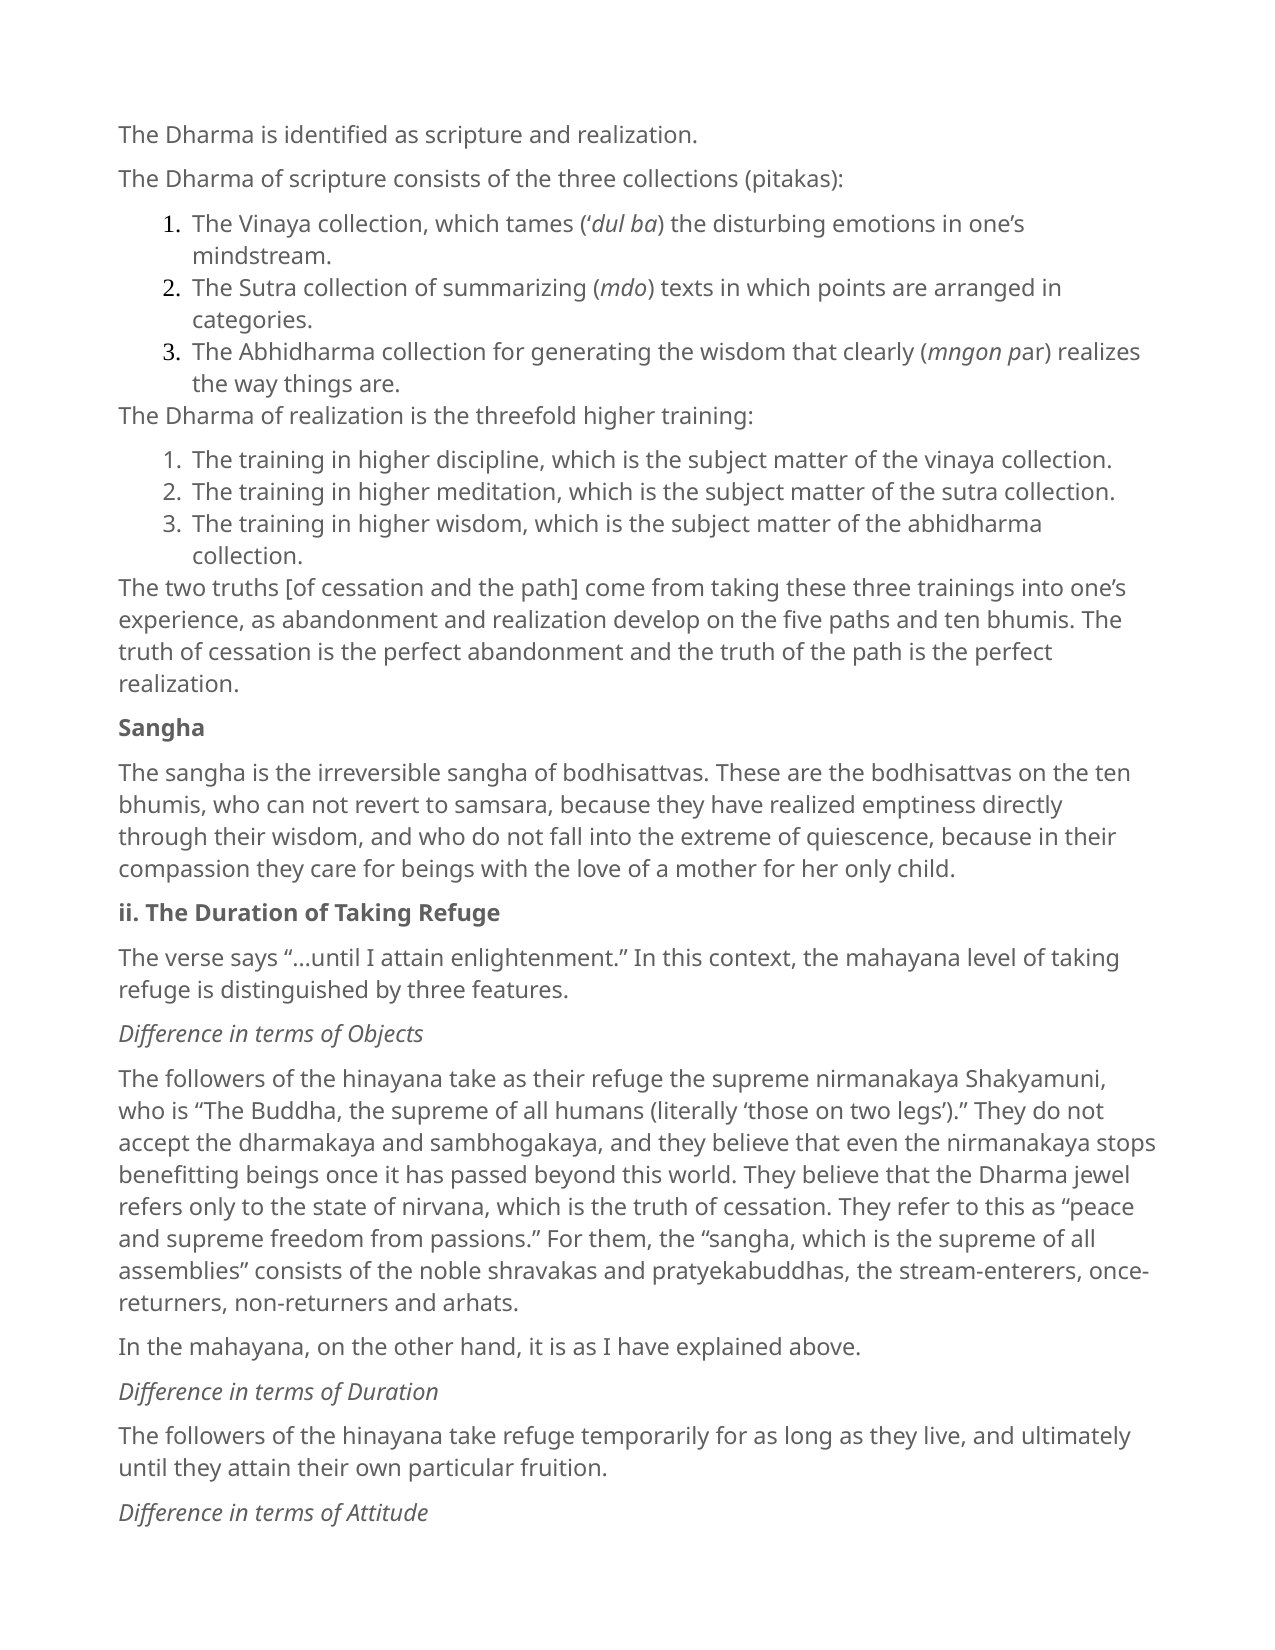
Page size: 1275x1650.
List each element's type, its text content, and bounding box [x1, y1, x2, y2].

list The Abhidharma collection for generating the wisdom that clearly (mngon par) realizes the way things are. [162, 335, 1157, 399]
list The Sutra collection of summarizing (mdo) texts in which points are arranged in categories. [162, 271, 1157, 335]
text Difference in terms of Objects [118, 1018, 1157, 1049]
list The Vinaya collection, which tames (‘dul ba) the disturbing emotions in one’s mindstream. [162, 207, 1157, 271]
text Sangha [118, 712, 1157, 744]
text In the mahayana, on the other hand, it is as I have explained above. [118, 1330, 1157, 1362]
text ii. The Duration of Taking Refuge [118, 897, 1157, 929]
list The training in higher wisdom, which is the subject matter of the abhidharma collection. [162, 507, 1157, 571]
text The sangha is the irreversible sangha of bodhisattvas. These are the bodhisattvas on the ten bhumis, who can not revert to samsara, because they have realized emptiness directly through their wisdom, and who do not fall into the extreme of quiescence, because in their compassion they care for beings with the love of a mother for her only child. [118, 756, 1157, 884]
text The Dharma of scripture consists of the three collections (pitakas): [118, 163, 1157, 194]
list The training in higher meditation, which is the subject matter of the sutra collection. [162, 475, 1157, 507]
text Difference in terms of Duration [118, 1375, 1157, 1407]
list The training in higher discipline, which is the subject matter of the vinaya collection. [162, 443, 1157, 475]
text The followers of the hinayana take refuge temporarily for as long as they live, and ultimately until they attain their own particular fruition. [118, 1419, 1157, 1483]
text Difference in terms of Attitude [118, 1496, 1157, 1528]
text The followers of the hinayana take as their refuge the supreme nirmanakaya Shakyamuni, who is “The Buddha, the supreme of all humans (literally ‘those on two legs’).” They do not accept the dharmakaya and sambhogakaya, and they believe that even the nirmanakaya stops benefitting beings once it has passed beyond this world. They believe that the Dharma jewel refers only to the state of nirvana, which is the truth of cessation. They refer to this as “peace and supreme freedom from passions.” For them, the “sangha, which is the supreme of all assemblies” consists of the noble shravakas and pratyekabuddhas, the stream-enterers, once-returners, non-returners and arhats. [118, 1062, 1157, 1318]
text The two truths [of cessation and the path] come from taking these three trainings into one’s experience, as abandonment and realization develop on the five paths and ten bhumis. The truth of cessation is the perfect abandonment and the truth of the path is the perfect realization. [118, 571, 1157, 699]
text The verse says “…until I attain enlightenment.” In this context, the mahayana level of taking refuge is distinguished by three features. [118, 941, 1157, 1005]
text The Dharma is identified as scripture and realization. [118, 118, 1157, 150]
text The Dharma of realization is the threefold higher training: [118, 399, 1157, 431]
